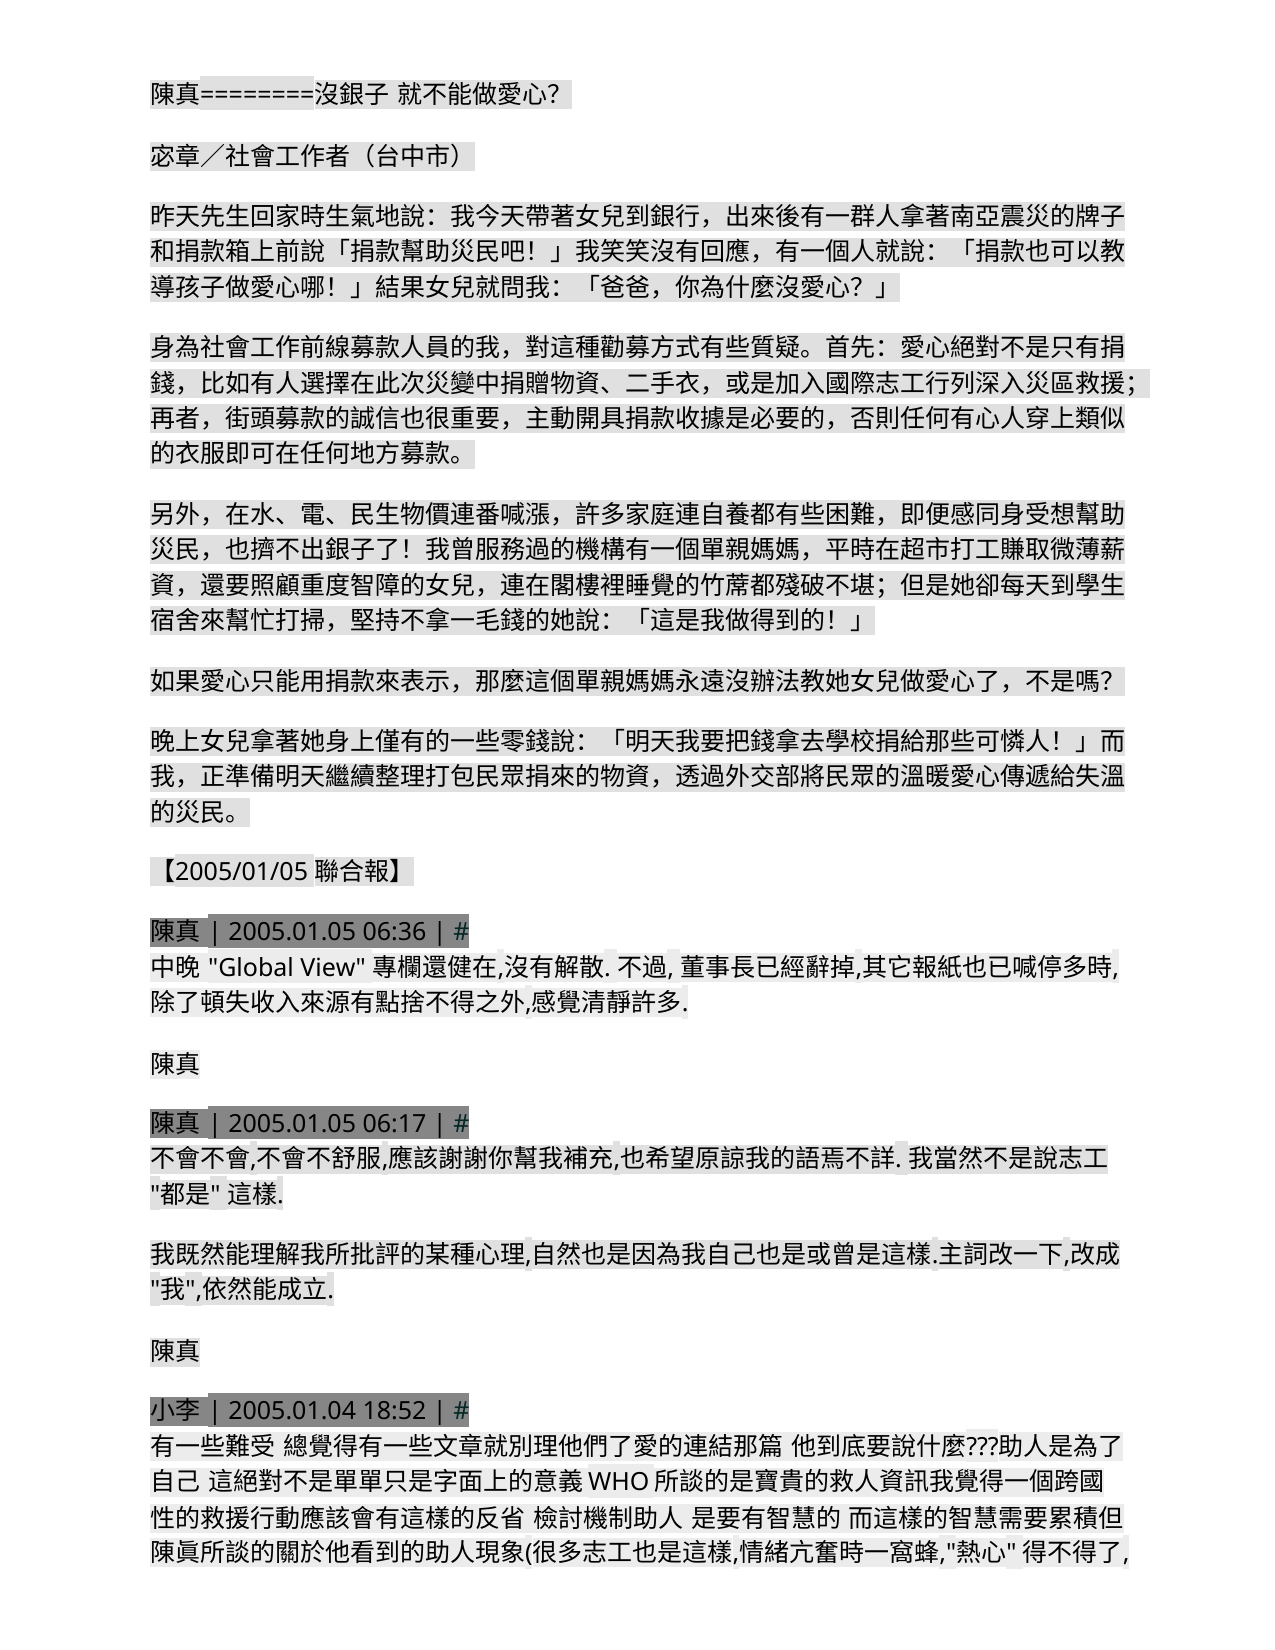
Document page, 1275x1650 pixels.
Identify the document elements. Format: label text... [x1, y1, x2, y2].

text 小李 | 2005.01.04 18:52 | # [150, 1392, 1125, 1427]
text 昨天先生回家時生氣地說：我今天帶著女兒到銀行，出來後有一群人拿著南亞震災的牌子和捐款箱上前說「捐款幫助災民吧！」我笑笑沒有回應，有一個人就說：「捐款也可以教導孩子做愛心哪！」結果女兒就問我：「爸爸，你為什麼沒愛心？」 [150, 196, 1125, 302]
text 陳真 [150, 1044, 1125, 1079]
text 有一些難受 總覺得有一些文章就別理他們了愛的連結那篇 他到底要說什麼???助人是為了自己 這絕對不是單單只是字面上的意義WHO所談的是寶貴的救人資訊我覺得一個跨國性的救援行動應該會有這樣的反省 檢討機制助人 是要有智慧的 而這樣的智慧需要累積但 陳眞所談的關於他看到的助人現象(很多志工也是這樣,情緒亢奮時一窩蜂,"熱心" 得不得了,但幾天後,勁頭過了,內分泌回到正常值了,原本負責的義務工作就開始不當一回事,敷衍了事. )在後頭註明不是潑冷水就這樣的寫法 不知怎樣 就是覺得怪怪的還記得 有一篇某教授對巴以衝突的報紙文章等了兩年才在這裡見到陳眞細膩的回覆與挑戰我覺得這樣的等待 是有意義的絕不只是單單不要給那位教授難受 這樣的目的而是讓我們得以具足不同面向的能量讓人們有不一樣的思考 [150, 1427, 1125, 1569]
text 陳真 [150, 1331, 1125, 1367]
text 身為社會工作前線募款人員的我，對這種勸募方式有些質疑。首先：愛心絕對不是只有捐錢，比如有人選擇在此次災變中捐贈物資、二手衣，或是加入國際志工行列深入災區救援；再者，街頭募款的誠信也很重要，主動開具捐款收據是必要的，否則任何有心人穿上類似的衣服即可在任何地方募款。 [150, 327, 1125, 469]
text 不會不會,不會不舒服,應該謝謝你幫我補充,也希望原諒我的語焉不詳. 我當然不是說志工 "都是" 這樣. [150, 1139, 1125, 1210]
text 另外，在水、電、民生物價連番喊漲，許多家庭連自養都有些困難，即便感同身受想幫助災民，也擠不出銀子了！我曾服務過的機構有一個單親媽媽，平時在超市打工賺取微薄薪資，還要照顧重度智障的女兒，連在閣樓裡睡覺的竹蓆都殘破不堪；但是她卻每天到學生宿舍來幫忙打掃，堅持不拿一毛錢的她說：「這是我做得到的！」 [150, 494, 1125, 635]
text 晚上女兒拿著她身上僅有的一些零錢說：「明天我要把錢拿去學校捐給那些可憐人！」而我，正準備明天繼續整理打包民眾捐來的物資，透過外交部將民眾的溫暖愛心傳遞給失溫的災民。 [150, 721, 1125, 827]
text 中晚 "Global View" 專欄還健在,沒有解散. 不過, 董事長已經辭掉,其它報紙也已喊停多時,除了頓失收入來源有點捨不得之外,感覺清靜許多. [150, 948, 1125, 1019]
text 陳真========沒銀子 就不能做愛心？ [150, 75, 1125, 110]
text 如果愛心只能用捐款來表示，那麼這個單親媽媽永遠沒辦法教她女兒做愛心了，不是嗎？ [150, 660, 1125, 696]
text 陳真 | 2005.01.05 06:17 | # [150, 1104, 1125, 1139]
text 【2005/01/05 聯合報】 [150, 852, 1125, 887]
text 我既然能理解我所批評的某種心理,自然也是因為我自己也是或曾是這樣.主詞改一下,改成 "我",依然能成立. [150, 1235, 1125, 1306]
text 陳真 | 2005.01.05 06:36 | # [150, 912, 1125, 948]
text 宓章／社會工作者（台中市） [150, 135, 1125, 171]
